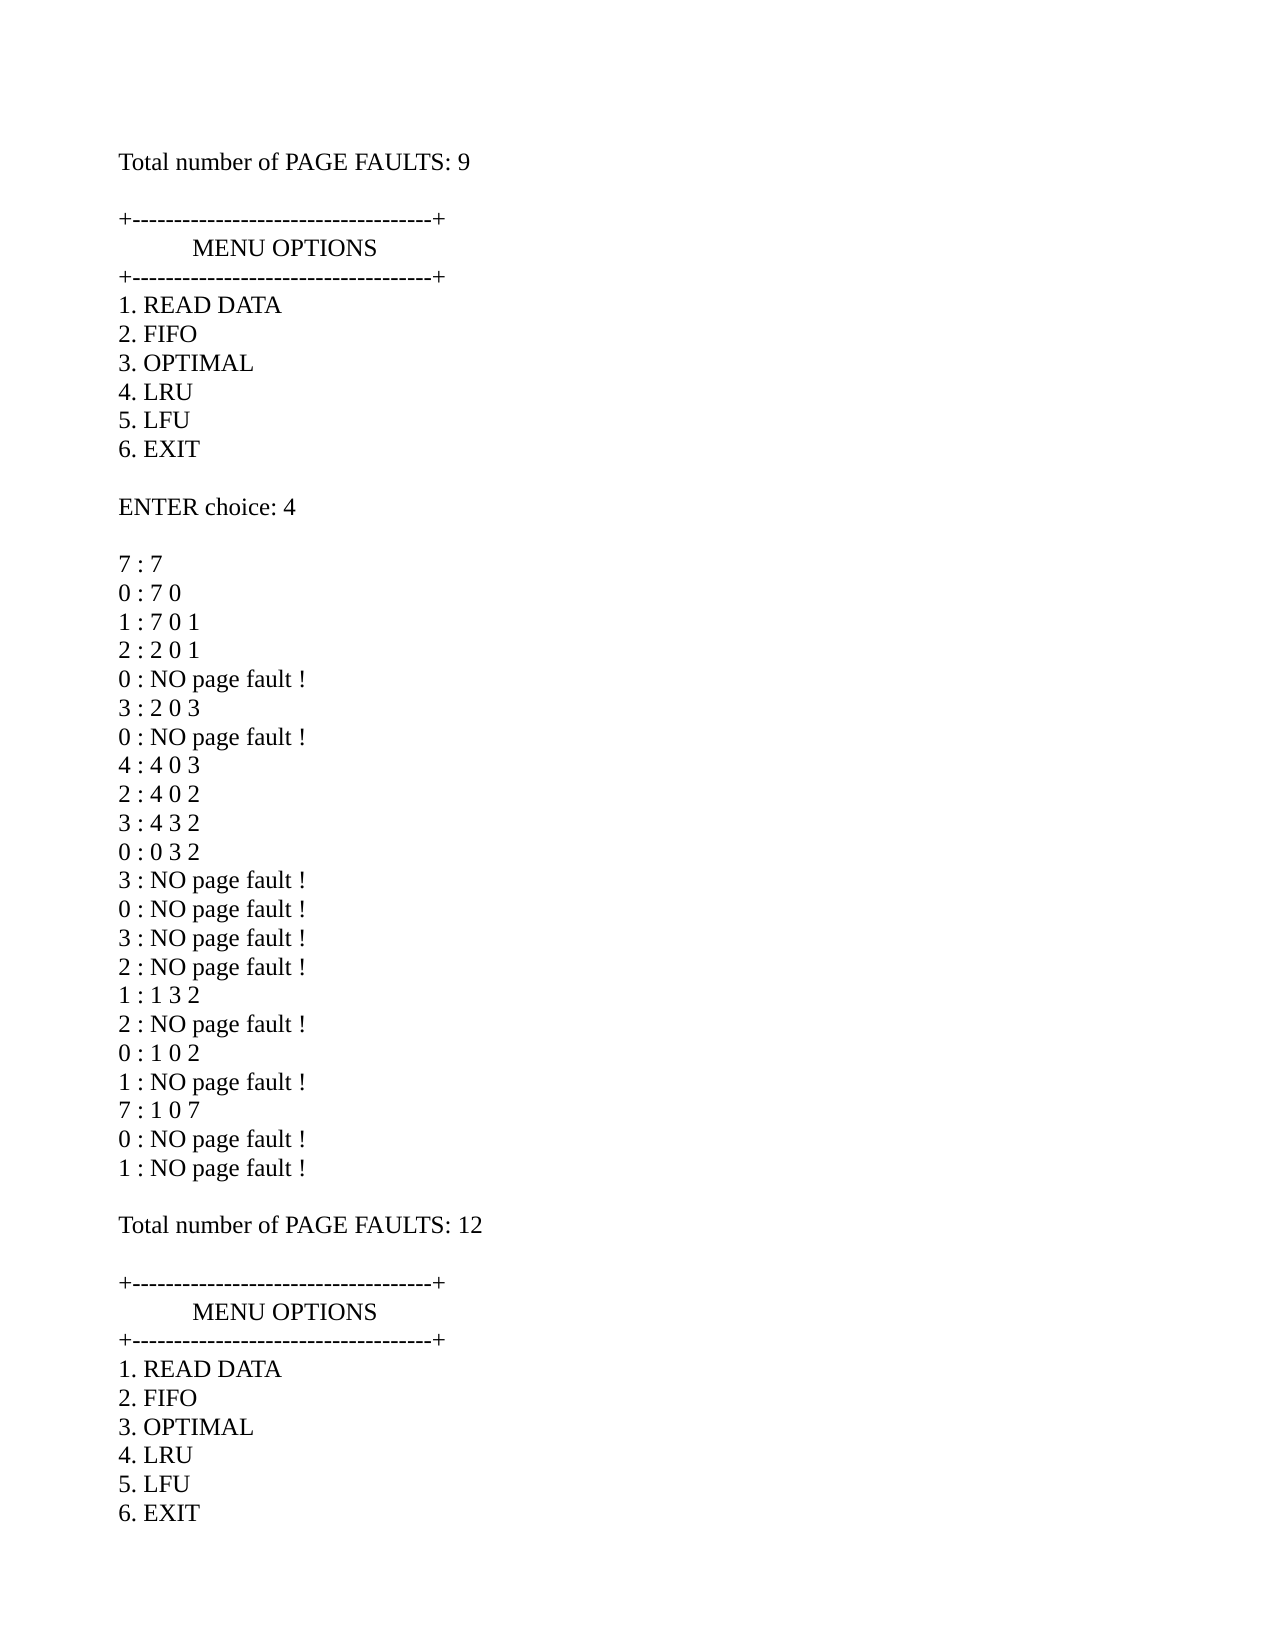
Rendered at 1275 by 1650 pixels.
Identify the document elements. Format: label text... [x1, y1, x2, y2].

text +------------------------------------+ MENU OPTIONS +------------------------------------+ 1. READ DATA 2. FIFO 3. OPTIMAL 4. LRU 5. LFU 6. EXIT [118, 204, 1157, 463]
text Total number of PAGE FAULTS: 9 [118, 118, 1157, 176]
text +------------------------------------+ MENU OPTIONS +------------------------------------+ 1. READ DATA 2. FIFO 3. OPTIMAL 4. LRU 5. LFU 6. EXIT [118, 1268, 1157, 1527]
text Total number of PAGE FAULTS: 12 [118, 1182, 1157, 1239]
text 7 : 7 0 : 7 0 1 : 7 0 1 2 : 2 0 1 0 : NO page fault ! 3 : 2 0 3 0 : NO page fault ! 4 : 4 0 3 2 : 4 0 2 3 : 4 3 2 0 : 0 3 2 3 : NO page fault ! 0 : NO page fault ! 3 : NO page fault ! 2 : NO page fault ! 1 : 1 3 2 2 : NO page fault ! 0 : 1 0 2 1 : NO page fault ! 7 : 1 0 7 0 : NO page fault ! 1 : NO page fault ! [118, 549, 1157, 1182]
text ENTER choice: 4 [118, 463, 1157, 521]
